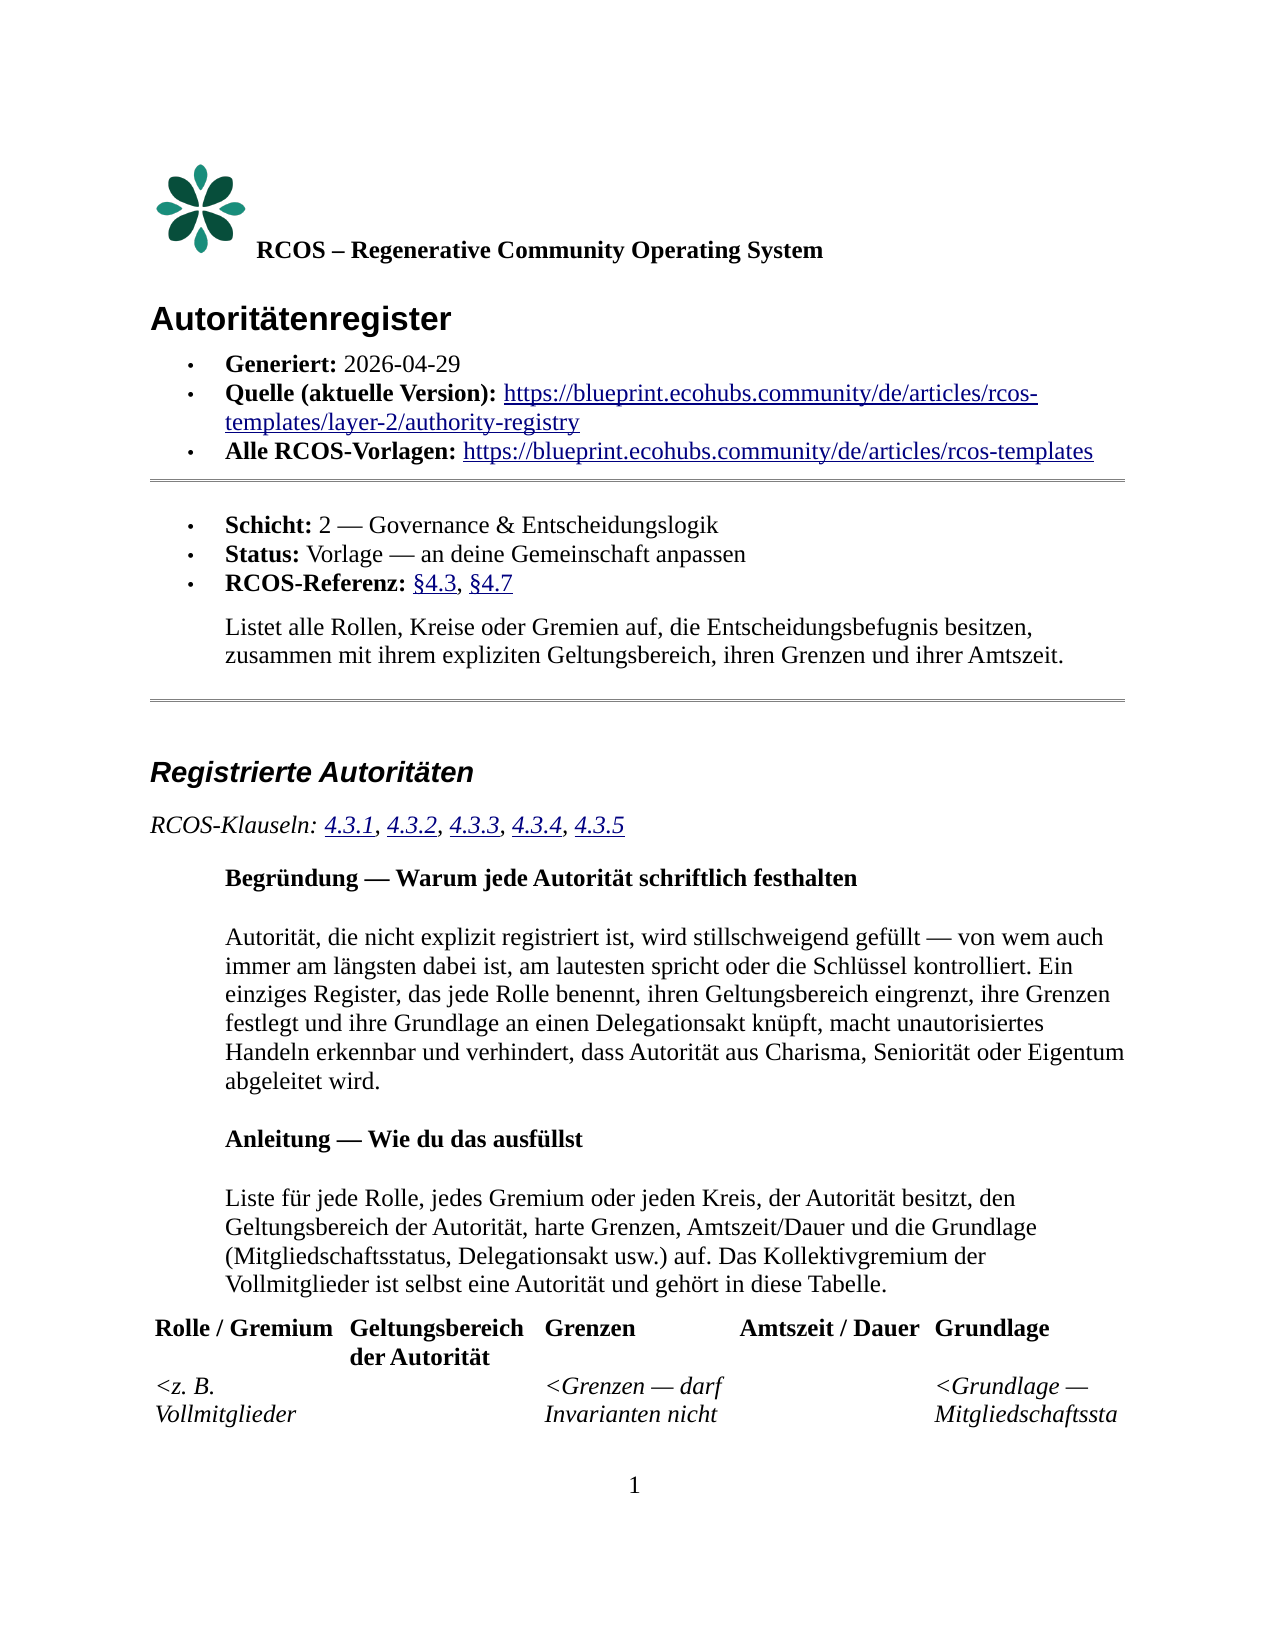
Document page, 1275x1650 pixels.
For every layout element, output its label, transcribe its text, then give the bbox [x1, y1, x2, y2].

table_header Rolle / Gremium [150, 1313, 345, 1371]
text Begründung — Warum jede Autorität schriftlich festhalten [225, 863, 1125, 892]
table_cell <z. B. Vollmitglieder [150, 1371, 345, 1428]
table_header Grenzen [540, 1313, 735, 1371]
table_header Grundlage [930, 1313, 1125, 1371]
table_header Geltungsbereich der Autorität [345, 1313, 540, 1371]
list Quelle (aktuelle Version): https://blueprint.ecohubs.community/de/articles/rcos-templates/layer-2/authority-registry [187, 378, 1125, 436]
table_cell [735, 1371, 930, 1428]
picture [150, 158, 251, 259]
text Autorität, die nicht explizit registriert ist, wird stillschweigend gefüllt — von wem auch immer am längsten dabei ist, am lautesten spricht oder die Schlüssel kontrolliert. Ein einziges Register, das jede Rolle benennt, ihren Geltungsbereich eingrenzt, ihre Grenzen festlegt und ihre Grundlage an einen Delegationsakt knüpft, macht unautorisiertes Handeln erkennbar und verhindert, dass Autorität aus Charisma, Seniorität oder Eigentum abgeleitet wird. [225, 922, 1125, 1094]
table_cell [345, 1371, 540, 1428]
subtitle Autoritätenregister [150, 298, 1125, 337]
subtitle Registrierte Autoritäten [150, 756, 1125, 789]
text Anleitung — Wie du das ausfüllst [225, 1124, 1125, 1153]
text Liste für jede Rolle, jedes Gremium oder jeden Kreis, der Autorität besitzt, den Geltungsbereich der Autorität, harte Grenzen, Amtszeit/Dauer und die Grundlage (Mitgliedschaftsstatus, Delegationsakt usw.) auf. Das Kollektivgremium der Vollmitglieder ist selbst eine Autorität und gehört in diese Tabelle. [225, 1183, 1125, 1298]
list Schicht: 2 — Governance & Entscheidungslogik [187, 511, 1125, 539]
text Listet alle Rollen, Kreise oder Gremien auf, die Entscheidungsbefugnis besitzen, zusammen mit ihrem expliziten Geltungsbereich, ihren Grenzen und ihrer Amtszeit. [225, 612, 1125, 669]
list Generiert: 2026-04-29 [187, 349, 1125, 378]
table_cell <Grenzen — darf Invarianten nicht [540, 1371, 735, 1428]
table_cell <Grundlage — Mitgliedschaftssta [930, 1371, 1125, 1428]
text RCOS – Regenerative Community Operating System [150, 159, 1125, 264]
list RCOS-Referenz: §4.3, §4.7 [187, 568, 1125, 597]
text RCOS-Klauseln: 4.3.1, 4.3.2, 4.3.3, 4.3.4, 4.3.5 [150, 811, 1125, 839]
list Alle RCOS-Vorlagen: https://blueprint.ecohubs.community/de/articles/rcos-templates [187, 436, 1125, 464]
list Status: Vorlage — an deine Gemeinschaft anpassen [187, 539, 1125, 568]
table_header Amtszeit / Dauer [735, 1313, 930, 1371]
